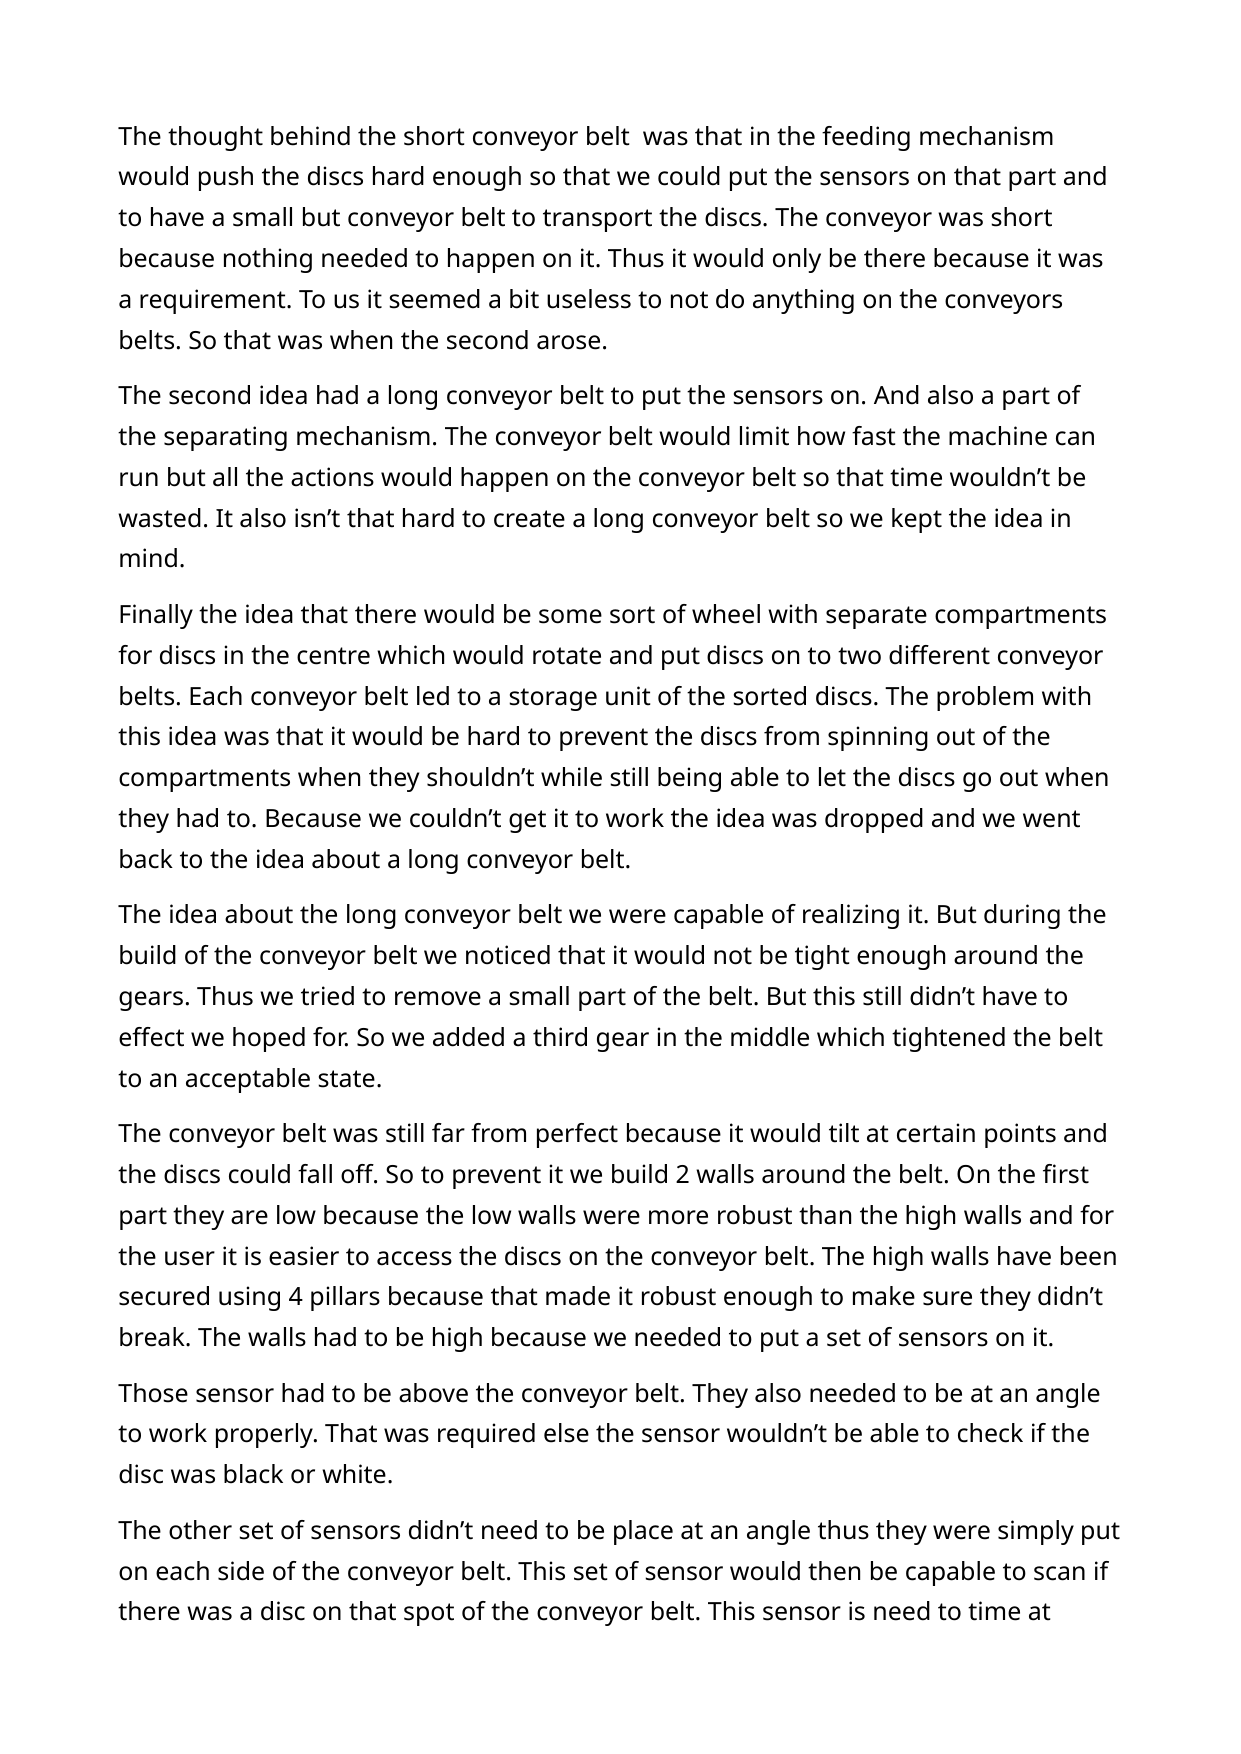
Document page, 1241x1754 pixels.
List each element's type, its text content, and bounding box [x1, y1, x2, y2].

text The thought behind the short conveyor belt was that in the feeding mechanism would push the discs hard enough so that we could put the sensors on that part and to have a small but conveyor belt to transport the discs. The conveyor was short because nothing needed to happen on it. Thus it would only be there because it was a requirement. To us it seemed a bit useless to not do anything on the conveyors belts. So that was when the second arose. [118, 118, 1122, 356]
text Finally the idea that there would be some sort of wheel with separate compartments for discs in the centre which would rotate and put discs on to two different conveyor belts. Each conveyor belt led to a storage unit of the sorted discs. The problem with this idea was that it would be hard to prevent the discs from spinning out of the compartments when they shouldn’t while still being able to let the discs go out when they had to. Because we couldn’t get it to work the idea was dropped and we went back to the idea about a long conveyor belt. [118, 596, 1122, 876]
text The idea about the long conveyor belt we were capable of realizing it. But during the build of the conveyor belt we noticed that it would not be tight enough around the gears. Thus we tried to remove a small part of the belt. But this still didn’t have to effect we hoped for. So we added a third gear in the middle which tightened the belt to an acceptable state. [118, 897, 1122, 1094]
text The other set of sensors didn’t need to be place at an angle thus they were simply put on each side of the conveyor belt. This set of sensor would then be capable to scan if there was a disc on that spot of the conveyor belt. This sensor is need to time at [118, 1512, 1122, 1628]
text The conveyor belt was still far from perfect because it would tilt at certain points and the discs could fall off. So to prevent it we build 2 walls around the belt. On the first part they are low because the low walls were more robust than the high walls and for the user it is easier to access the discs on the conveyor belt. The high walls have been secured using 4 pillars because that made it robust enough to make sure they didn’t break. The walls had to be high because we needed to put a set of sensors on it. [118, 1116, 1122, 1354]
text The second idea had a long conveyor belt to put the sensors on. And also a part of the separating mechanism. The conveyor belt would limit how fast the machine can run but all the actions would happen on the conveyor belt so that time wouldn’t be wasted. It also isn’t that hard to create a long conveyor belt so we kept the idea in mind. [118, 378, 1122, 575]
text Those sensor had to be above the conveyor belt. They also needed to be at an angle to work properly. That was required else the sensor wouldn’t be able to check if the disc was black or white. [118, 1375, 1122, 1491]
